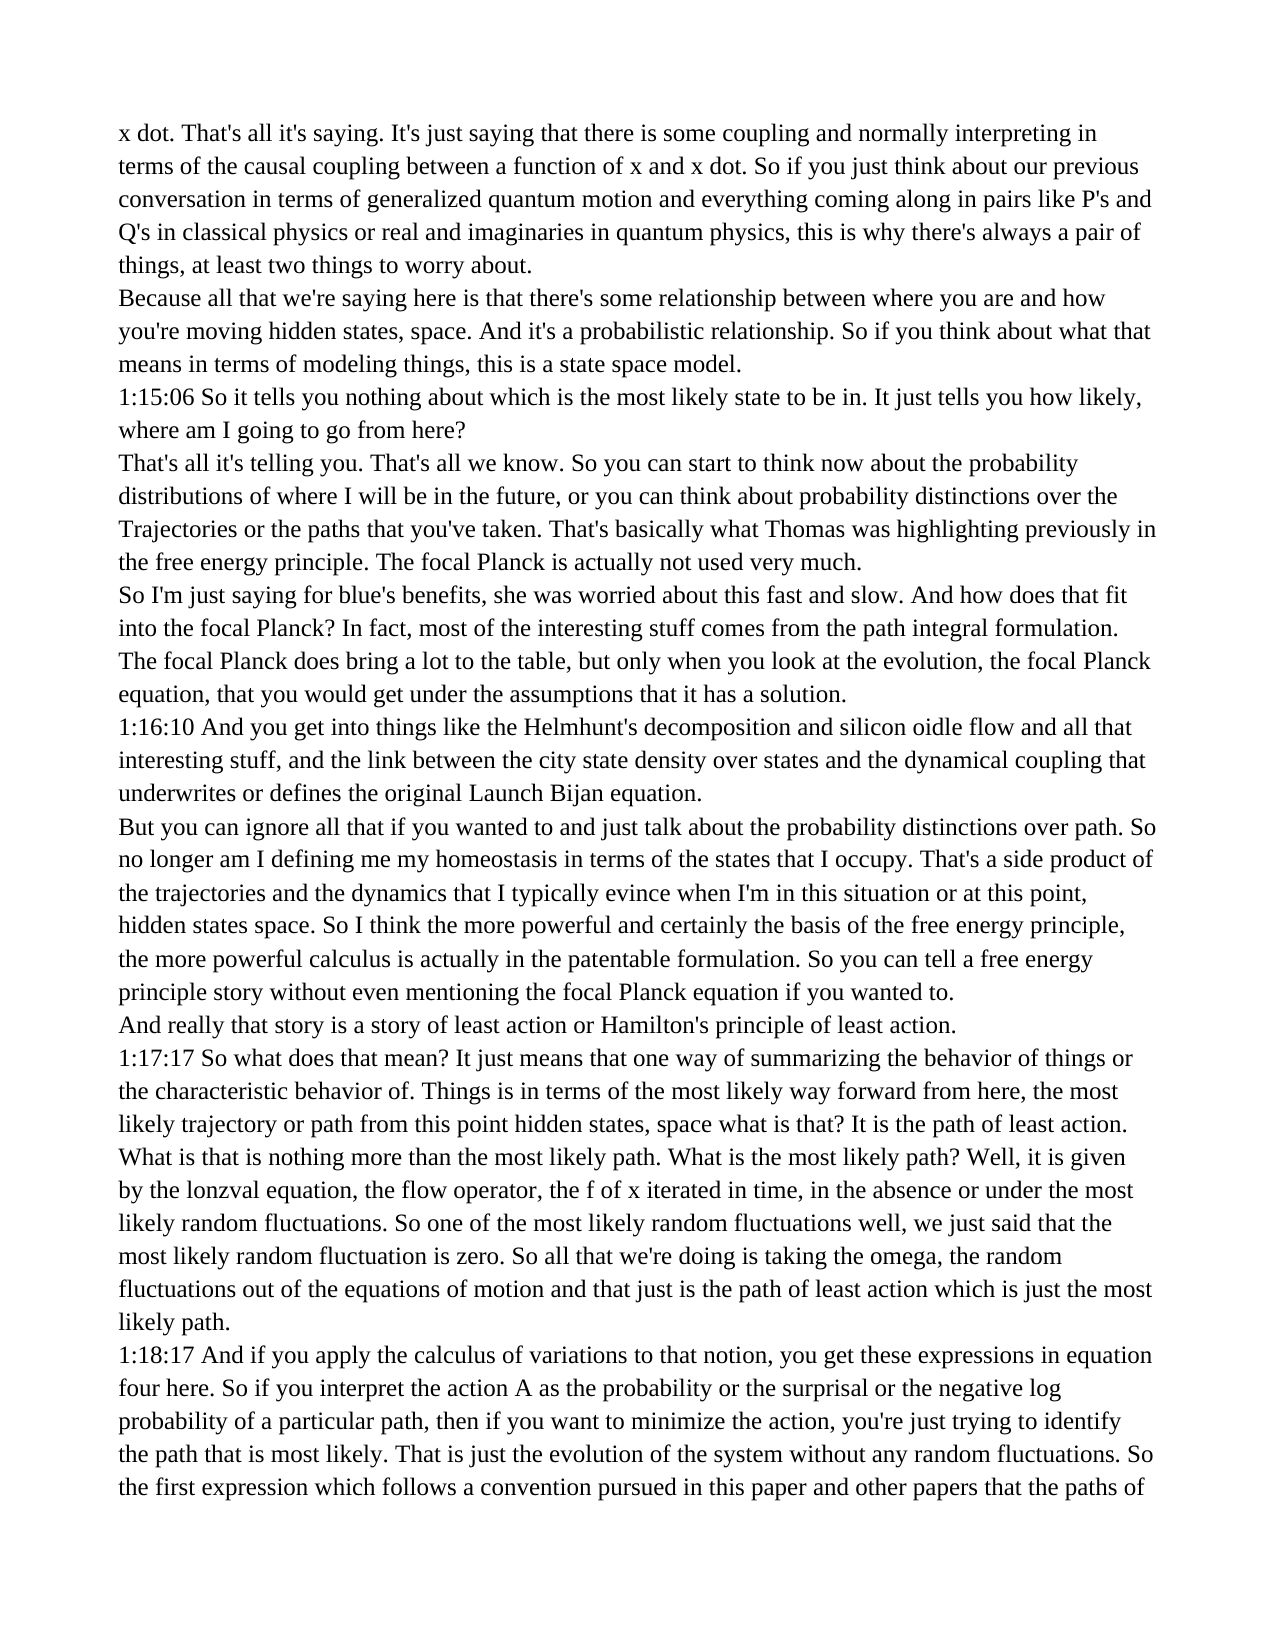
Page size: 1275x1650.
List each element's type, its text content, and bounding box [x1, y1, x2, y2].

text 1:16:10 And you get into things like the Helmhunt's decomposition and silicon oidle flow and all that interesting stuff, and the link between the city state density over states and the dynamical coupling that underwrites or defines the original Launch Bijan equation. [118, 712, 1157, 807]
text 1:15:06 So it tells you nothing about which is the most likely state to be in. It just tells you how likely, where am I going to go from here? [118, 382, 1157, 444]
text That's all it's telling you. That's all we know. So you can start to think now about the probability distributions of where I will be in the future, or you can think about probability distinctions over the Trajectories or the paths that you've taken. That's basically what Thomas was highlighting previously in the free energy principle. The focal Planck is actually not used very much. [118, 448, 1157, 576]
text Because all that we're saying here is that there's some relationship between where you are and how you're moving hidden states, space. And it's a probabilistic relationship. So if you think about what that means in terms of modeling things, this is a state space model. [118, 283, 1157, 378]
text And really that story is a story of least action or Hamilton's principle of least action. [118, 1010, 1157, 1038]
text 1:18:17 And if you apply the calculus of variations to that notion, you get these expressions in equation four here. So if you interpret the action A as the probability or the surprisal or the negative log probability of a particular path, then if you want to minimize the action, you're just trying to identify the path that is most likely. That is just the evolution of the system without any random fluctuations. So the first expression which follows a convention pursued in this paper and other papers that the paths of [118, 1340, 1157, 1501]
text x dot. That's all it's saying. It's just saying that there is some coupling and normally interpreting in terms of the causal coupling between a function of x and x dot. So if you just think about our previous conversation in terms of generalized quantum motion and everything coming along in pairs like P's and Q's in classical physics or real and imaginaries in quantum physics, this is why there's always a pair of things, at least two things to worry about. [118, 118, 1157, 279]
text So I'm just saying for blue's benefits, she was worried about this fast and slow. And how does that fit into the focal Planck? In fact, most of the interesting stuff comes from the path integral formulation. The focal Planck does bring a lot to the table, but only when you look at the evolution, the focal Planck equation, that you would get under the assumptions that it has a solution. [118, 580, 1157, 708]
text 1:17:17 So what does that mean? It just means that one way of summarizing the behavior of things or the characteristic behavior of. Things is in terms of the most likely way forward from here, the most likely trajectory or path from this point hidden states, space what is that? It is the path of least action. [118, 1043, 1157, 1137]
text What is that is nothing more than the most likely path. What is the most likely path? Well, it is given by the lonzval equation, the flow operator, the f of x iterated in time, in the absence or under the most likely random fluctuations. So one of the most likely random fluctuations well, we just said that the most likely random fluctuation is zero. So all that we're doing is taking the omega, the random fluctuations out of the equations of motion and that just is the path of least action which is just the most likely path. [118, 1142, 1157, 1336]
text But you can ignore all that if you wanted to and just talk about the probability distinctions over path. So no longer am I defining me my homeostasis in terms of the states that I occupy. That's a side product of the trajectories and the dynamics that I typically evince when I'm in this situation or at this point, hidden states space. So I think the more powerful and certainly the basis of the free energy principle, the more powerful calculus is actually in the patentable formulation. So you can tell a free energy principle story without even mentioning the focal Planck equation if you wanted to. [118, 812, 1157, 1005]
